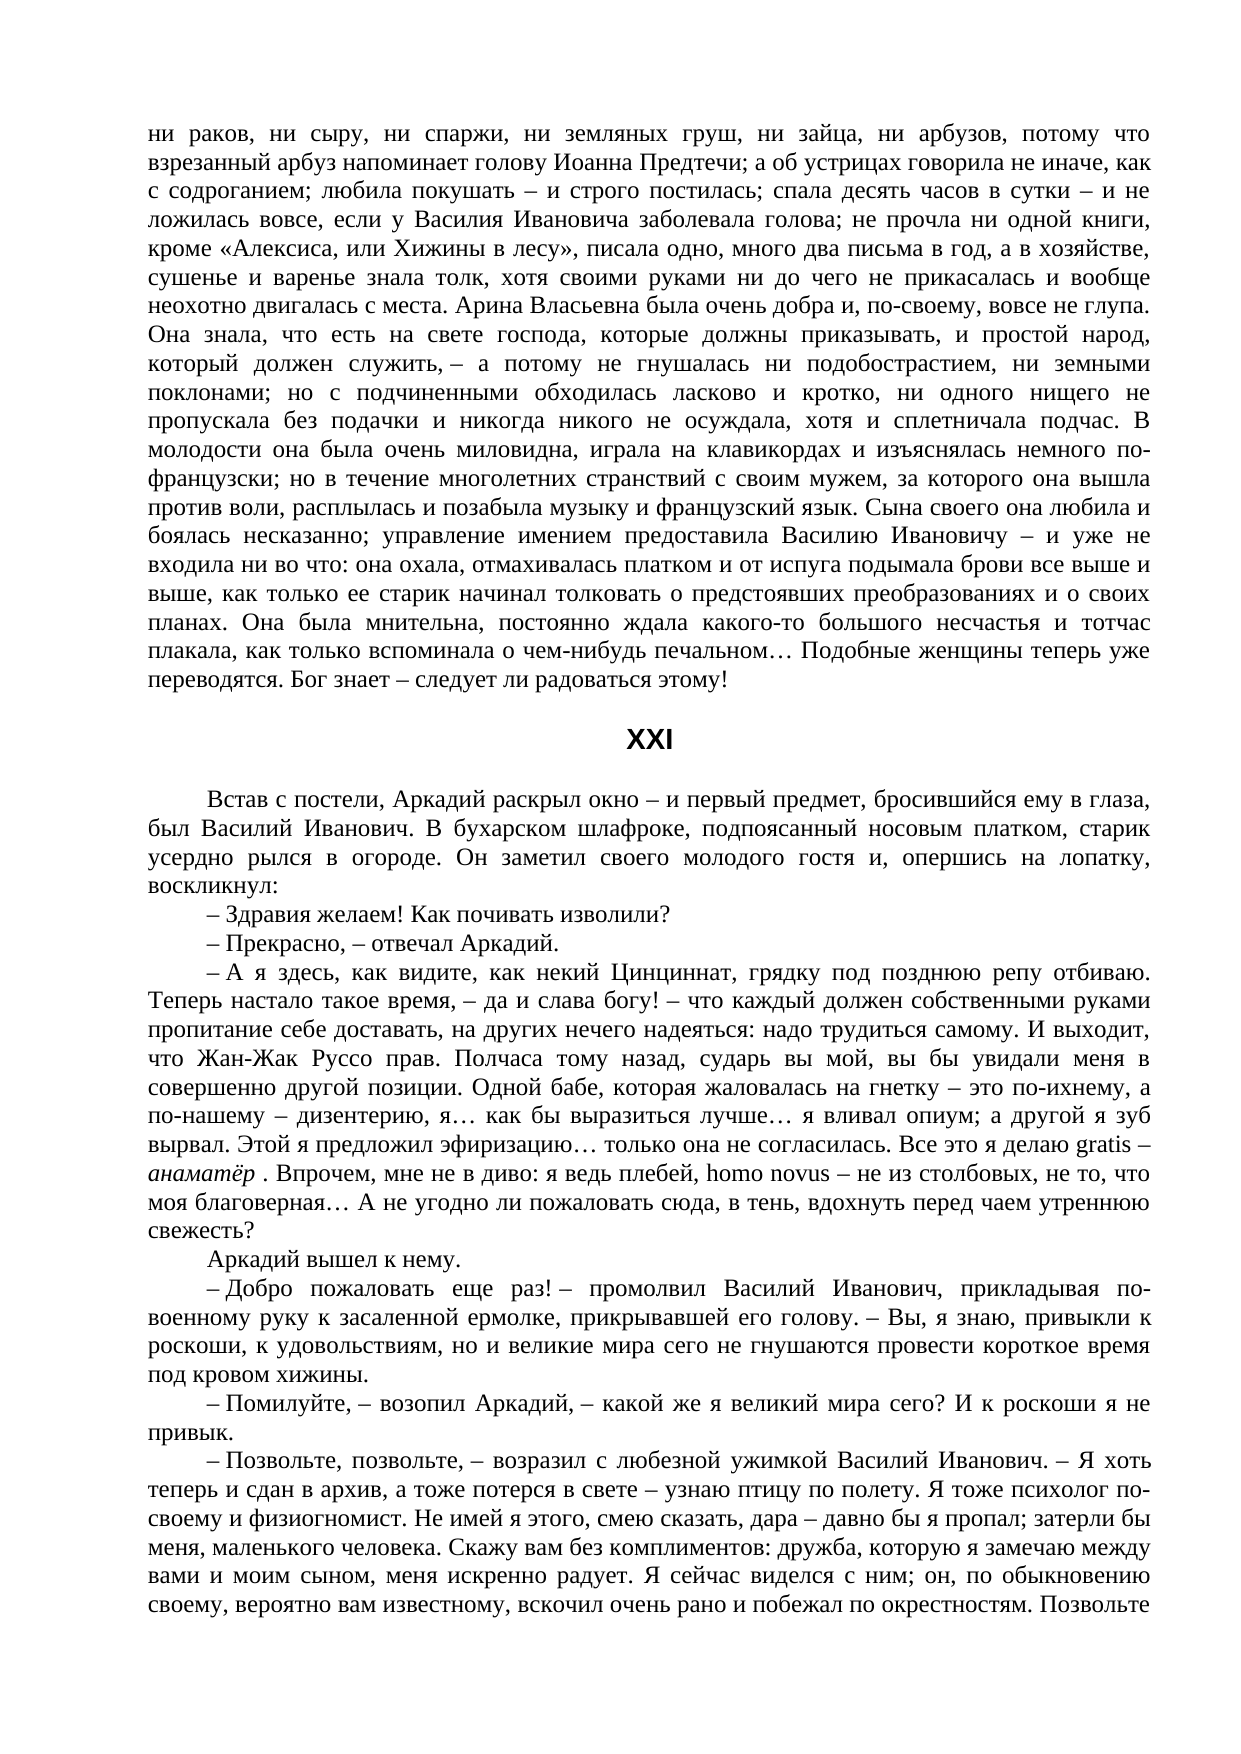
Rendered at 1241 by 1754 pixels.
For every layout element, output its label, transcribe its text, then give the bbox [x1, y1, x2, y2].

text – Добро пожаловать еще раз! – промолвил Василий Иванович, прикладывая по-военному руку к засаленной ермолке, прикрывавшей его голову. – Вы, я знаю, привыкли к роскоши, к удовольствиям, но и великие мира сего не гнушаются провести короткое время под кровом хижины. [148, 1273, 1152, 1388]
text – Помилуйте, – возопил Аркадий, – какой же я великий мира сего? И к роскоши я не привык. [148, 1388, 1152, 1445]
text – Позвольте, позвольте, – возразил с любезной ужимкой Василий Иванович. – Я хоть теперь и сдан в архив, а тоже потерся в свете – узнаю птицу по полету. Я тоже психолог по-своему и физиогномист. Не имей я этого, смею сказать, дара – давно бы я пропал; затерли бы меня, маленького человека. Скажу вам без комплиментов: дружба, которую я замечаю между вами и моим сыном, меня искренно радует. Я сейчас виделся с ним; он, по обыкновению своему, вероятно вам известному, вскочил очень рано и побежал по окрестностям. Позвольте [148, 1445, 1152, 1618]
text Встав с постели, Аркадий раскрыл окно – и первый предмет, бросившийся ему в глаза, был Василий Иванович. В бухарском шлафроке, подпоясанный носовым платком, старик усердно рылся в огороде. Он заметил своего молодого гостя и, опершись на лопатку, воскликнул: [148, 784, 1152, 899]
text – Здравия желаем! Как почивать изволили? [148, 899, 1152, 928]
text – Прекрасно, – отвечал Аркадий. [148, 928, 1152, 957]
text – А я здесь, как видите, как некий Цинциннат, грядку под позднюю репу отбиваю. Теперь настало такое время, – да и слава богу! – что каждый должен собственными руками пропитание себе доставать, на других нечего надеяться: надо трудиться самому. И выходит, что Жан-Жак Руссо прав. Полчаса тому назад, сударь вы мой, вы бы увидали меня в совершенно другой позиции. Одной бабе, которая жаловалась на гнетку – это по-ихнему, а по-нашему – дизентерию, я… как бы выразиться лучше… я вливал опиум; а другой я зуб вырвал. Этой я предложил эфиризацию… только она не согласилась. Все это я делаю gratis – анаматёр . Впрочем, мне не в диво: я ведь плебей, homo novus – не из столбовых, не то, что моя благоверная… А не угодно ли пожаловать сюда, в тень, вдохнуть перед чаем утреннюю свежесть? [148, 957, 1152, 1244]
text ни раков, ни сыру, ни спаржи, ни земляных груш, ни зайца, ни арбузов, потому что взрезанный арбуз напоминает голову Иоанна Предтечи; а об устрицах говорила не иначе, как с содроганием; любила покушать – и строго постилась; спала десять часов в сутки – и не ложилась вовсе, если у Василия Ивановича заболевала голова; не прочла ни одной книги, кроме «Алексиса, или Хижины в лесу», писала одно, много два письма в год, а в хозяйстве, сушенье и варенье знала толк, хотя своими руками ни до чего не прикасалась и вообще неохотно двигалась с места. Арина Власьевна была очень добра и, по-своему, вовсе не глупа. Она знала, что есть на свете господа, которые должны приказывать, и простой народ, который должен служить, – а потому не гнушалась ни подобострастием, ни земными поклонами; но с подчиненными обходилась ласково и кротко, ни одного нищего не пропускала без подачки и никогда никого не осуждала, хотя и сплетничала подчас. В молодости она была очень миловидна, играла на клавикордах и изъяснялась немного по-французски; но в течение многолетних странствий с своим мужем, за которого она вышла против воли, расплылась и позабыла музыку и французский язык. Сына своего она любила и боялась несказанно; управление имением предоставила Василию Ивановичу – и уже не входила ни во что: она охала, отмахивалась платком и от испуга подымала брови все выше и выше, как только ее старик начинал толковать о предстоявших преобразованиях и о своих планах. Она была мнительна, постоянно ждала какого-то большого несчастья и тотчас плакала, как только вспоминала о чем-нибудь печальном… Подобные женщины теперь уже переводятся. Бог знает – следует ли радоваться этому! [148, 118, 1152, 693]
text Аркадий вышел к нему. [148, 1244, 1152, 1273]
subtitle XXI [148, 722, 1152, 755]
